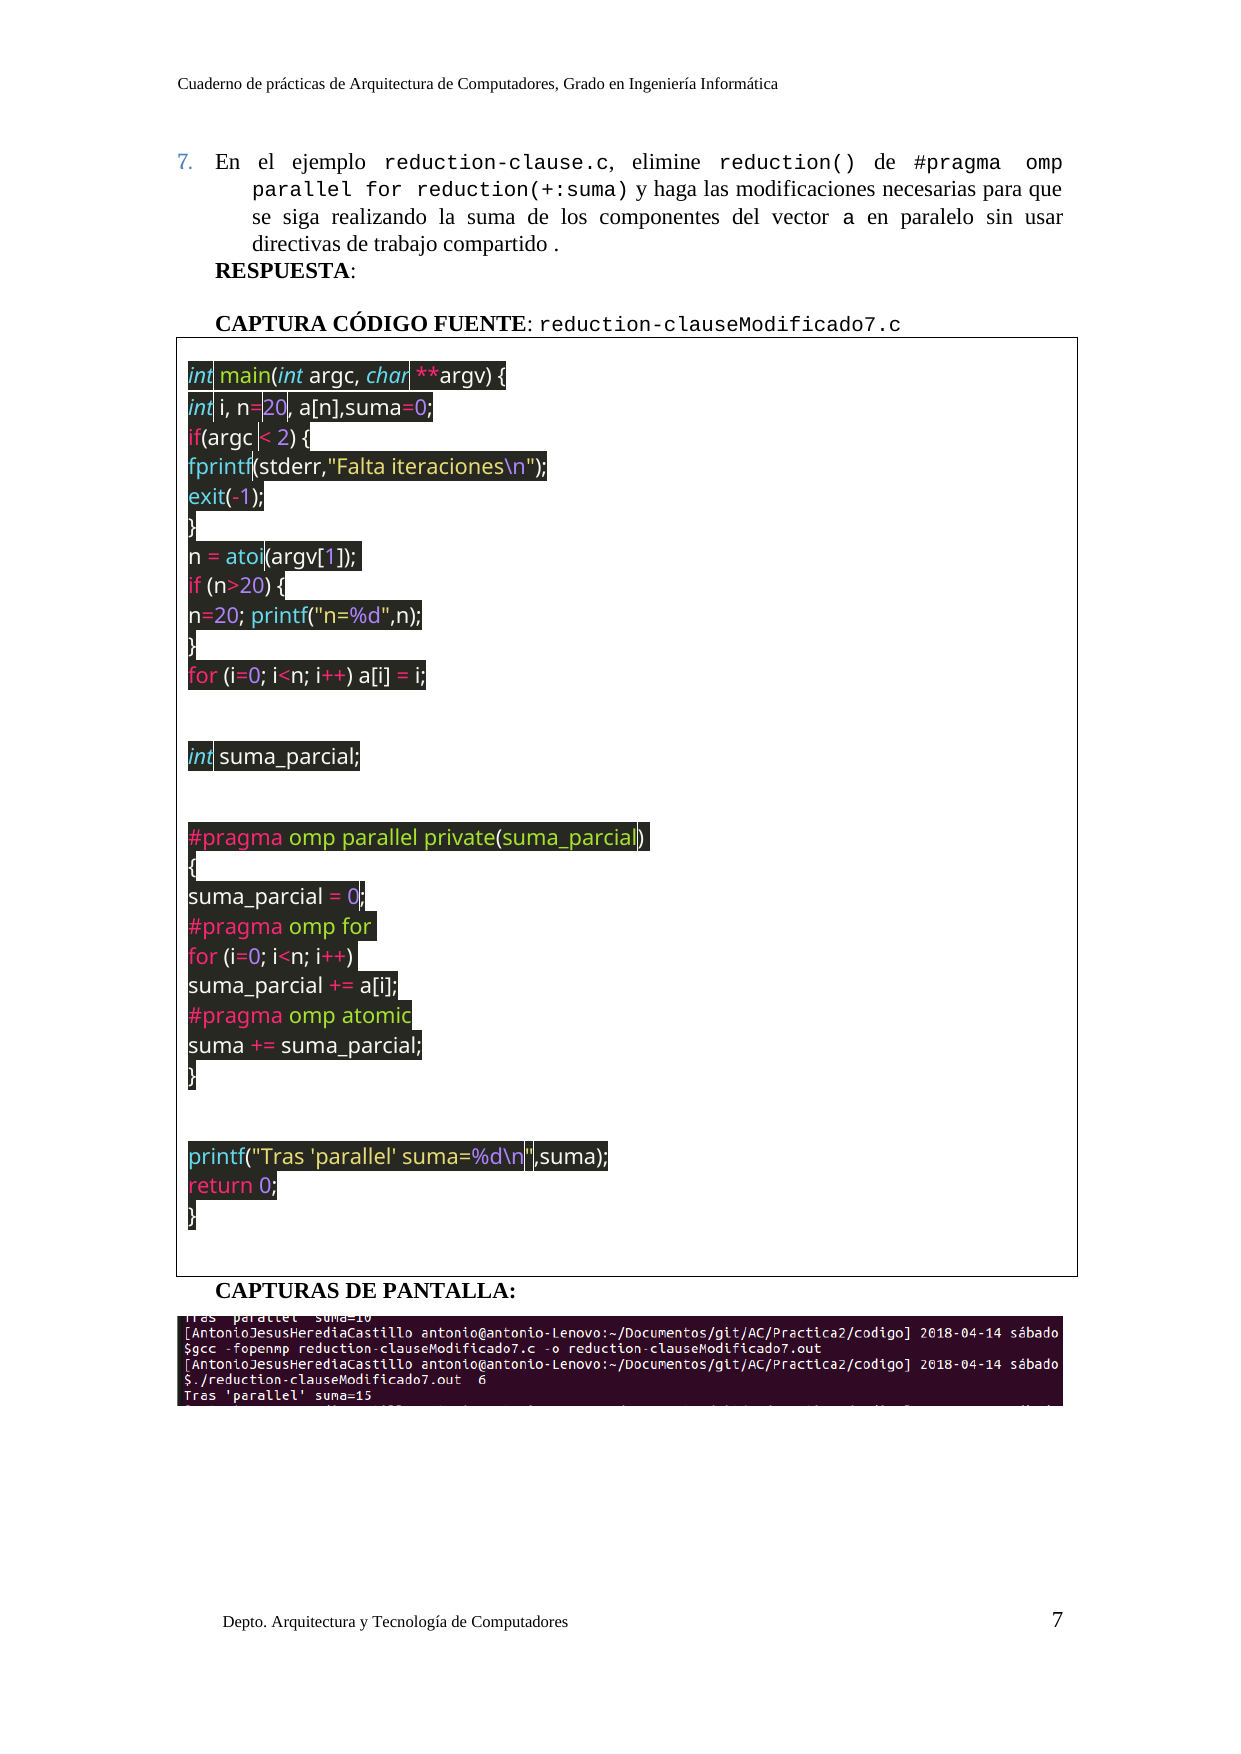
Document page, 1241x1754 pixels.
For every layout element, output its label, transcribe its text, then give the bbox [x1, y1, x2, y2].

text RESPUESTA: [215, 257, 1063, 283]
text CAPTURAS DE PANTALLA: [215, 1277, 1063, 1303]
picture [177, 1316, 1063, 1406]
text CAPTURA CÓDIGO FUENTE: reduction-clauseModificado7.c [215, 309, 1063, 337]
list En el ejemplo reduction-clause.c, elimine reduction() de #pragma omp parallel for reduction(+:suma) y haga las modificaciones necesarias para que se siga realizando la suma de los componentes del vector a en paralelo sin usar directivas de trabajo compartido . [177, 148, 1063, 257]
table_header int main(int argc, char **argv) { int i, n=20, a[n],suma=0; if(argc < 2) { fprintf(stderr,"Falta iteraciones\n"); exit(-1); } n = atoi(argv[1]); if (n>20) { n=20; printf("n=%d",n); } for (i=0; i<n; i++) a[i] = i; int suma_parcial; #pragma omp parallel private(suma_parcial) { suma_parcial = 0; #pragma omp for for (i=0; i<n; i++) suma_parcial += a[i]; #pragma omp atomic suma += suma_parcial; } printf("Tras 'parallel' suma=%d\n",suma); return 0; } [177, 338, 1077, 1276]
